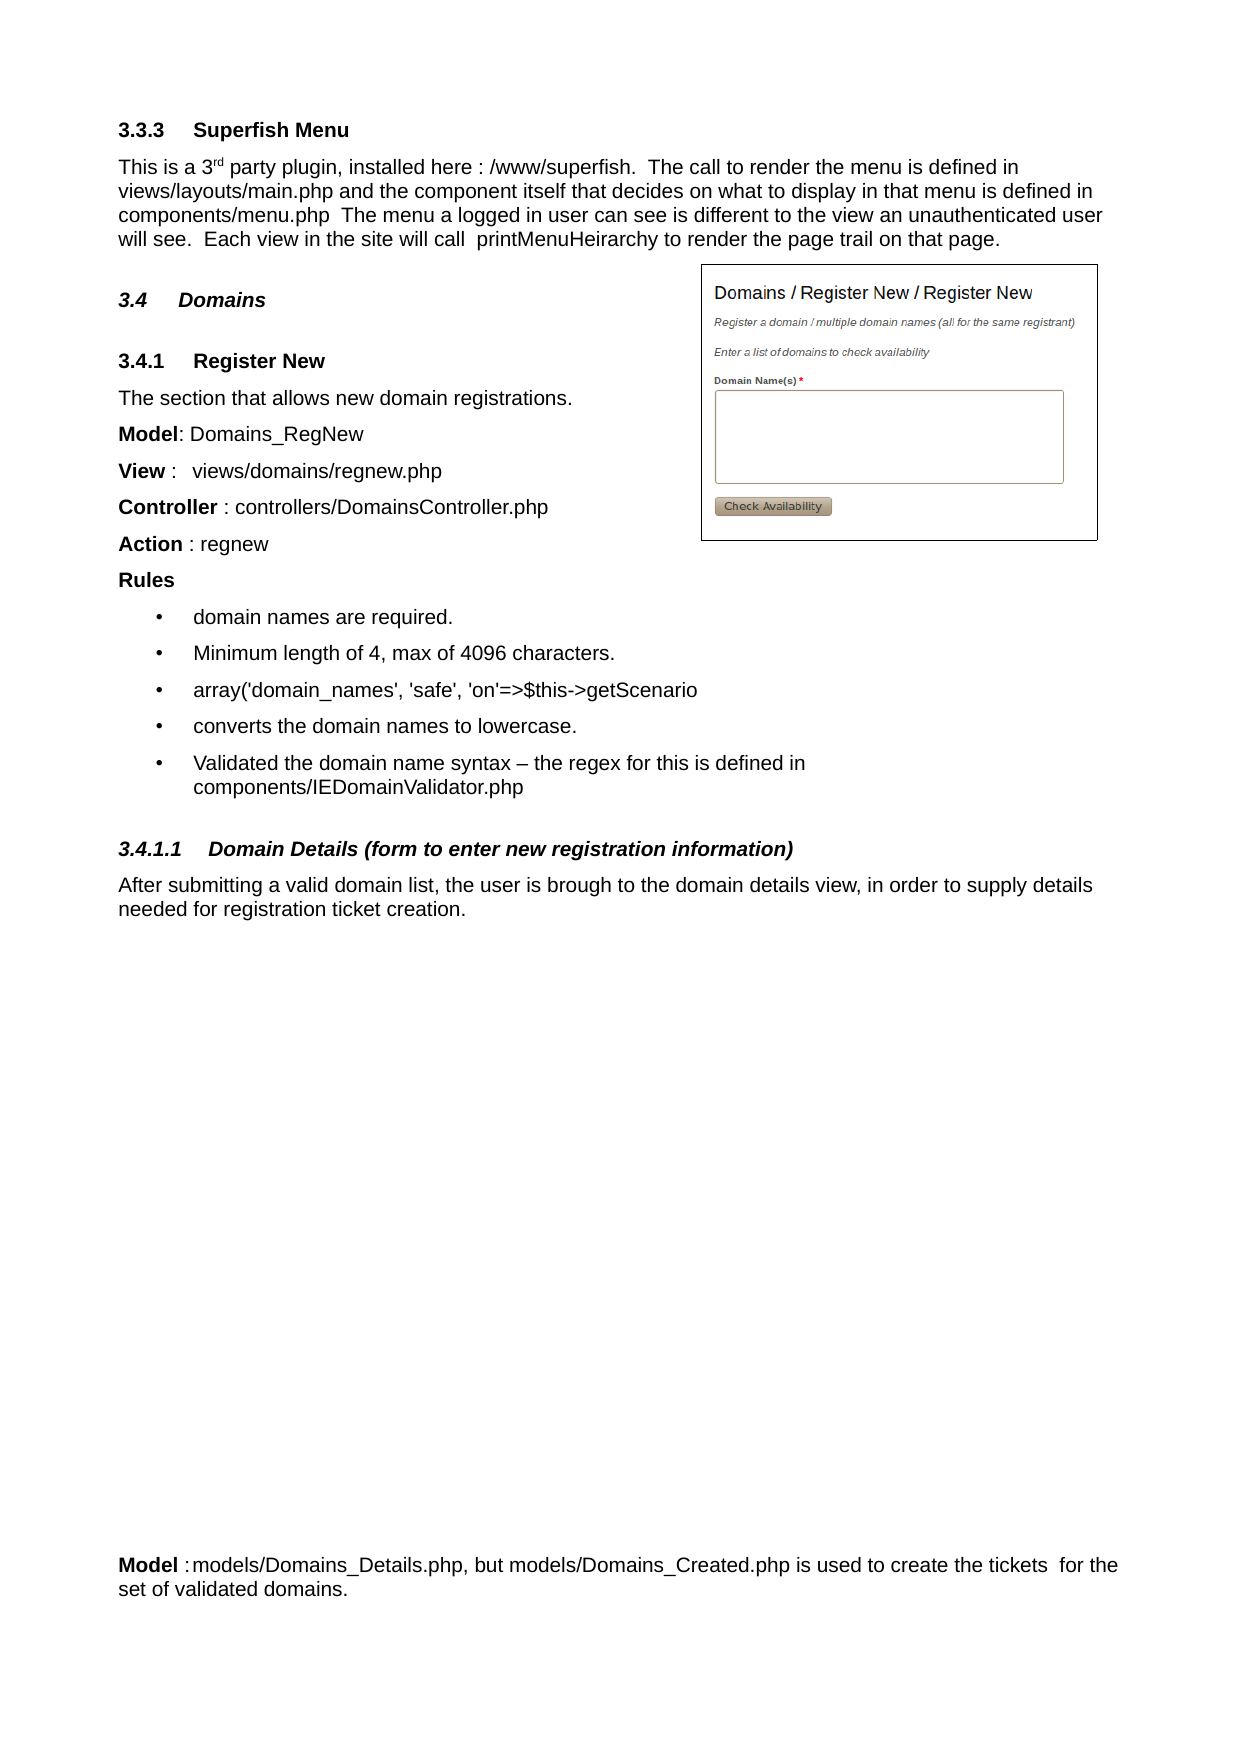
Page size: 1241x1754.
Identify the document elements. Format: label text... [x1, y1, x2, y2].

list Minimum length of 4, max of 4096 characters. [156, 641, 1122, 665]
subtitle [1098, 288, 1122, 312]
subtitle [1098, 349, 1122, 373]
text Controller : controllers/DomainsController.php [118, 495, 701, 519]
text Rules [118, 568, 1122, 592]
text Action : regnew [118, 532, 1122, 556]
list domain names are required. [156, 604, 1122, 629]
text After submitting a valid domain list, the user is brough to the domain details view, in order to supply details needed for registration ticket creation. [118, 873, 1122, 921]
subtitle [702, 265, 1097, 540]
picture [703, 266, 1094, 537]
subtitle Register New [118, 349, 701, 373]
list array('domain_names', 'safe', 'on'=>$this->getScenario [156, 678, 1122, 702]
text [1098, 422, 1122, 446]
text View : views/domains/regnew.php [118, 459, 701, 483]
subtitle Domain Details (form to enter new registration information) [118, 836, 1122, 860]
text The section that allows new domain registrations. [118, 386, 701, 410]
list converts the domain names to lowercase. [156, 714, 1122, 738]
subtitle Superfish Menu [118, 118, 1122, 142]
list Validated the domain name syntax – the regex for this is defined in components/IEDomainValidator.php [156, 751, 1122, 799]
text Model: Domains_RegNew [118, 422, 701, 446]
subtitle Domains [118, 288, 701, 312]
text Model : models/Domains_Details.php, but models/Domains_Created.php is used to create the tickets for the set of validated domains. [118, 1553, 1122, 1601]
text This is a 3rd party plugin, installed here : /www/superfish. The call to render the menu is defined in views/layouts/main.php and the component itself that decides on what to display in that menu is defined in components/menu.php The menu a logged in user can see is different to the view an unauthenticated user will see. Each view in the site will call printMenuHeirarchy to render the page trail on that page. [118, 154, 1122, 250]
